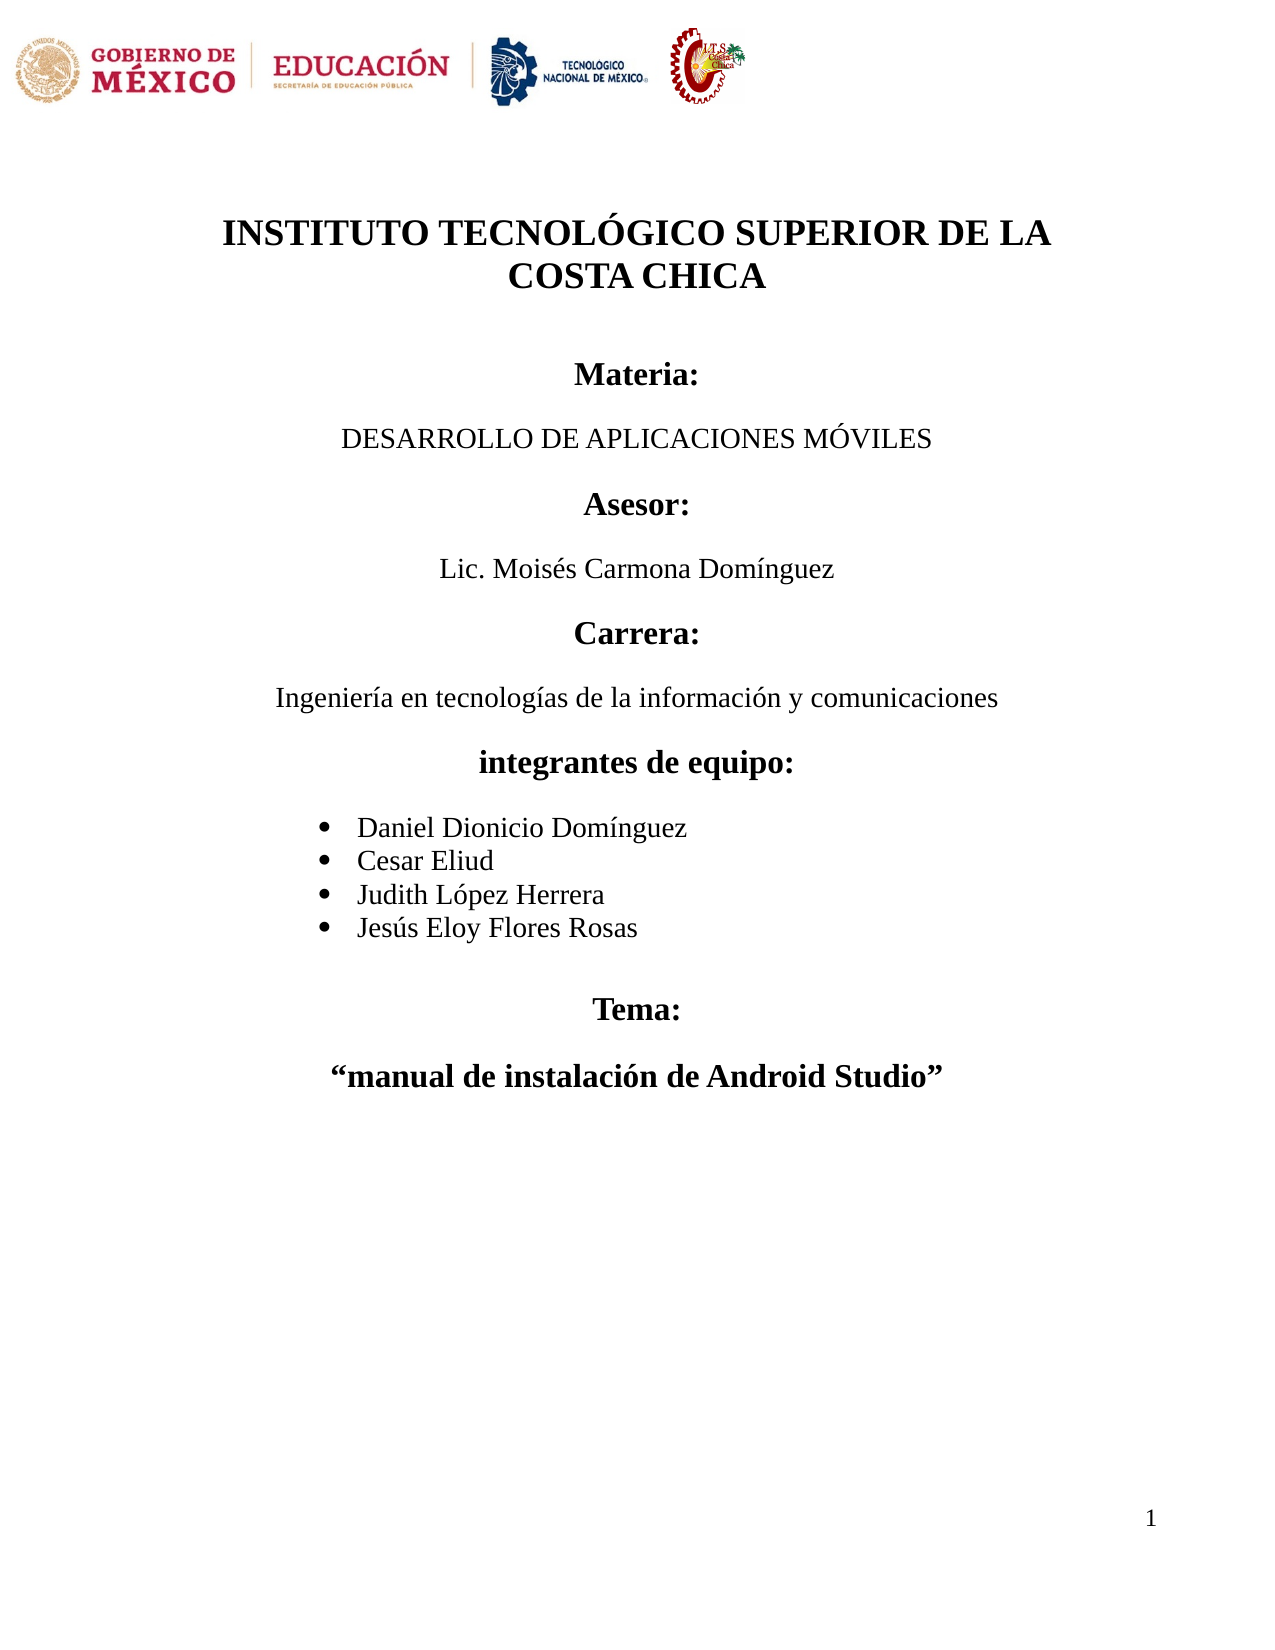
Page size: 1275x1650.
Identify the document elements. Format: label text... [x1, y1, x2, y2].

list Judith López Herrera [319, 877, 1067, 911]
list Jesús Eloy Flores Rosas [319, 911, 1067, 944]
text Tema: [207, 990, 1067, 1028]
list Cesar Eliud [319, 843, 1067, 877]
text Carrera: [207, 613, 1067, 652]
text “manual de instalación de Android Studio” [207, 1057, 1067, 1095]
text integrantes de equipo: [207, 743, 1067, 781]
text Lic. Moisés Carmona Domínguez [207, 551, 1067, 584]
list Daniel Dionicio Domínguez [319, 810, 1067, 843]
text INSTITUTO TECNOLÓGICO SUPERIOR DE LA COSTA CHICA [207, 211, 1067, 297]
picture [0, 28, 659, 113]
picture [670, 28, 746, 104]
text DESARROLLO DE APLICACIONES MÓVILES [207, 422, 1067, 455]
text Ingeniería en tecnologías de la información y comunicaciones [207, 680, 1067, 714]
text Asesor: [207, 484, 1067, 522]
text Materia: [207, 354, 1067, 393]
